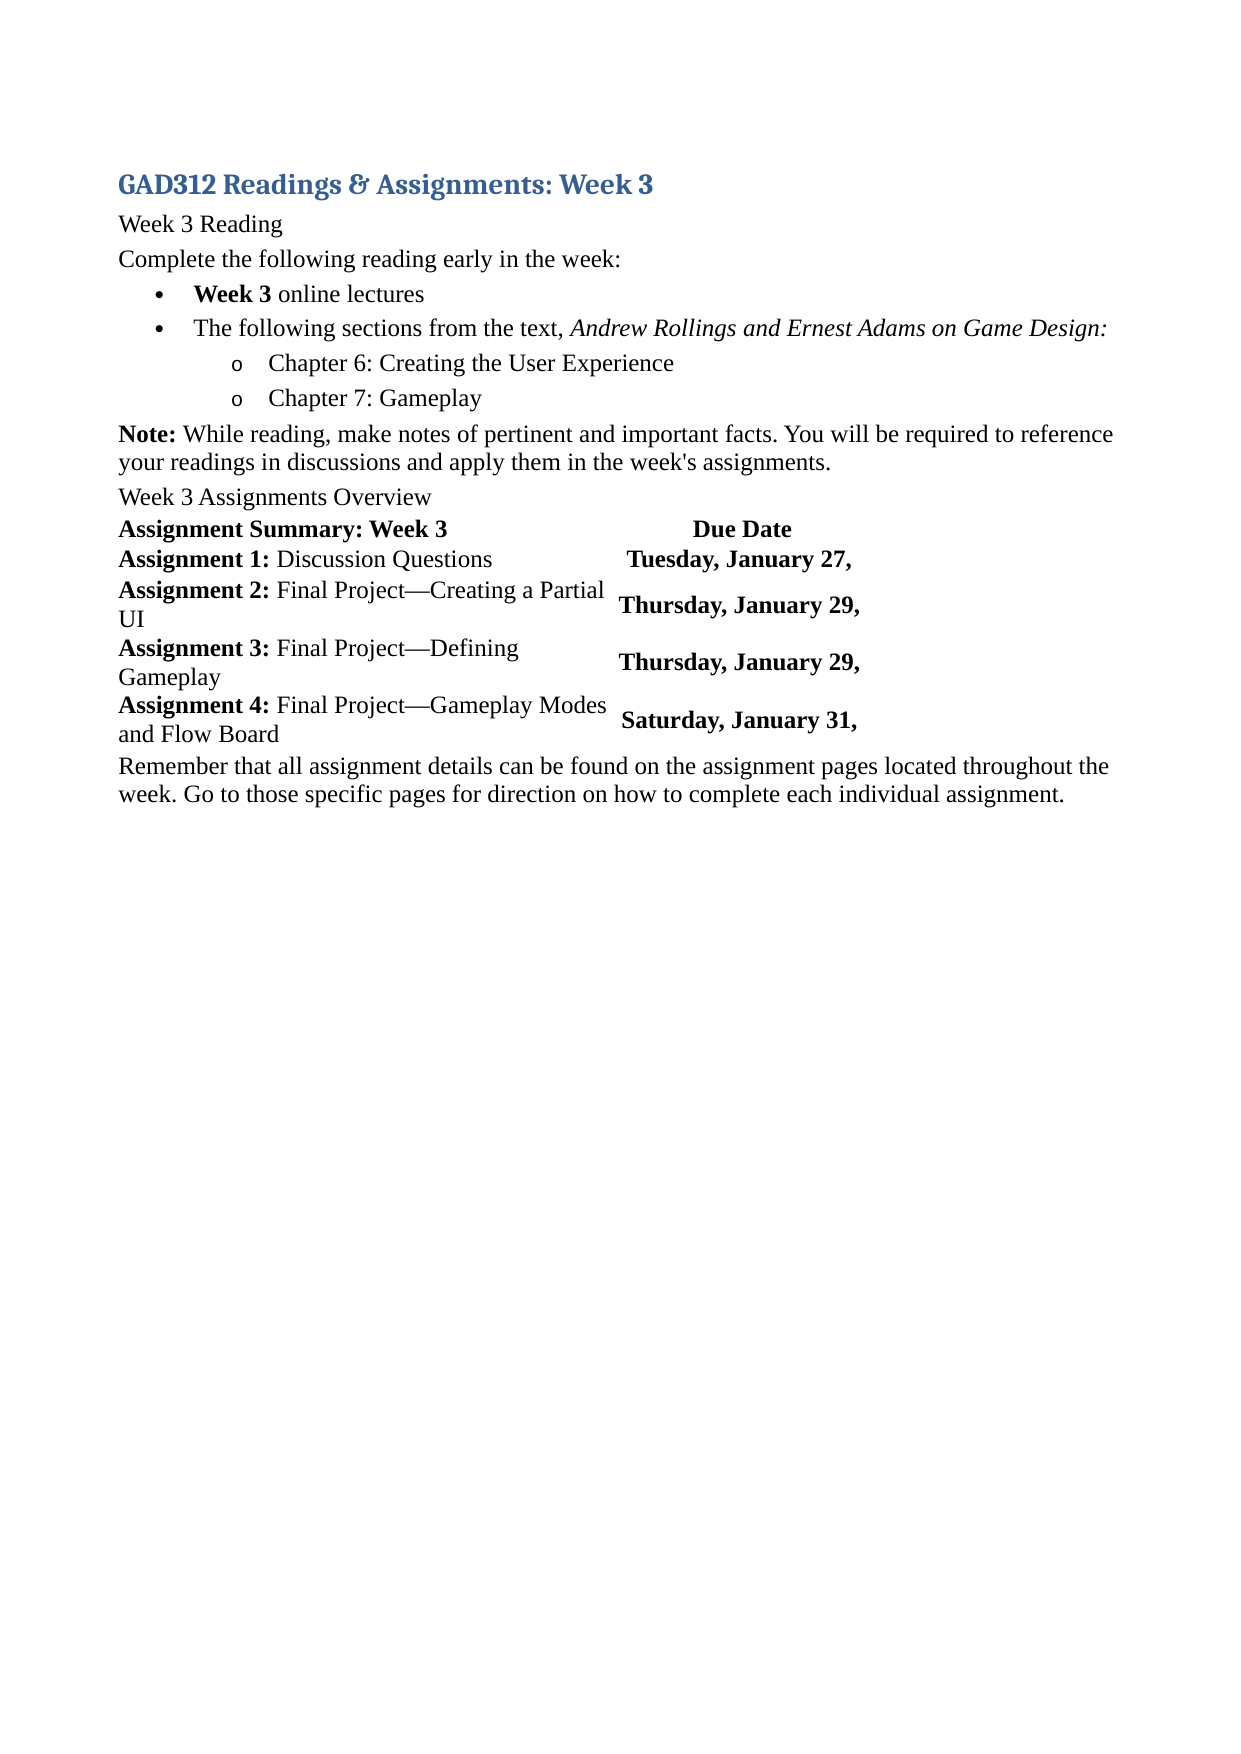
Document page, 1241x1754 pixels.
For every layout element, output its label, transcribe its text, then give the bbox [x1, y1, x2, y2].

table_cell Saturday, January 31, [618, 690, 867, 748]
text Complete the following reading early in the week: [118, 244, 1122, 273]
list Chapter 6: Creating the User Experience [231, 348, 1122, 377]
subtitle GAD312 Readings & Assignments: Week 3 [118, 168, 1122, 202]
list Chapter 7: Gameplay [231, 383, 1122, 413]
table_cell Assignment 4: Final Project—Gameplay Modes and Flow Board [118, 690, 618, 748]
table_header Assignment Summary: Week 3 [118, 514, 618, 542]
table_cell Assignment 2: Final Project—Creating a Partial UI [118, 575, 618, 633]
text Note: While reading, make notes of pertinent and important facts. You will be required to reference your readings in discussions and apply them in the week's assignments. [118, 419, 1122, 476]
list Week 3 online lectures [156, 279, 1122, 307]
text Remember that all assignment details can be found on the assignment pages located throughout the week. Go to those specific pages for direction on how to complete each individual assignment. [118, 751, 1122, 808]
table_cell Assignment 1: Discussion Questions [118, 543, 618, 575]
text Week 3 Assignments Overview [118, 482, 1122, 511]
text Week 3 Reading [118, 209, 1122, 238]
table_cell Assignment 3: Final Project—Defining Gameplay [118, 633, 618, 690]
table_header Due Date [618, 514, 867, 542]
table_cell Tuesday, January 27, [618, 543, 867, 575]
list The following sections from the text, Andrew Rollings and Ernest Adams on Game Design: [156, 313, 1122, 342]
table_cell Thursday, January 29, [618, 633, 867, 690]
table_cell Thursday, January 29, [618, 575, 867, 633]
